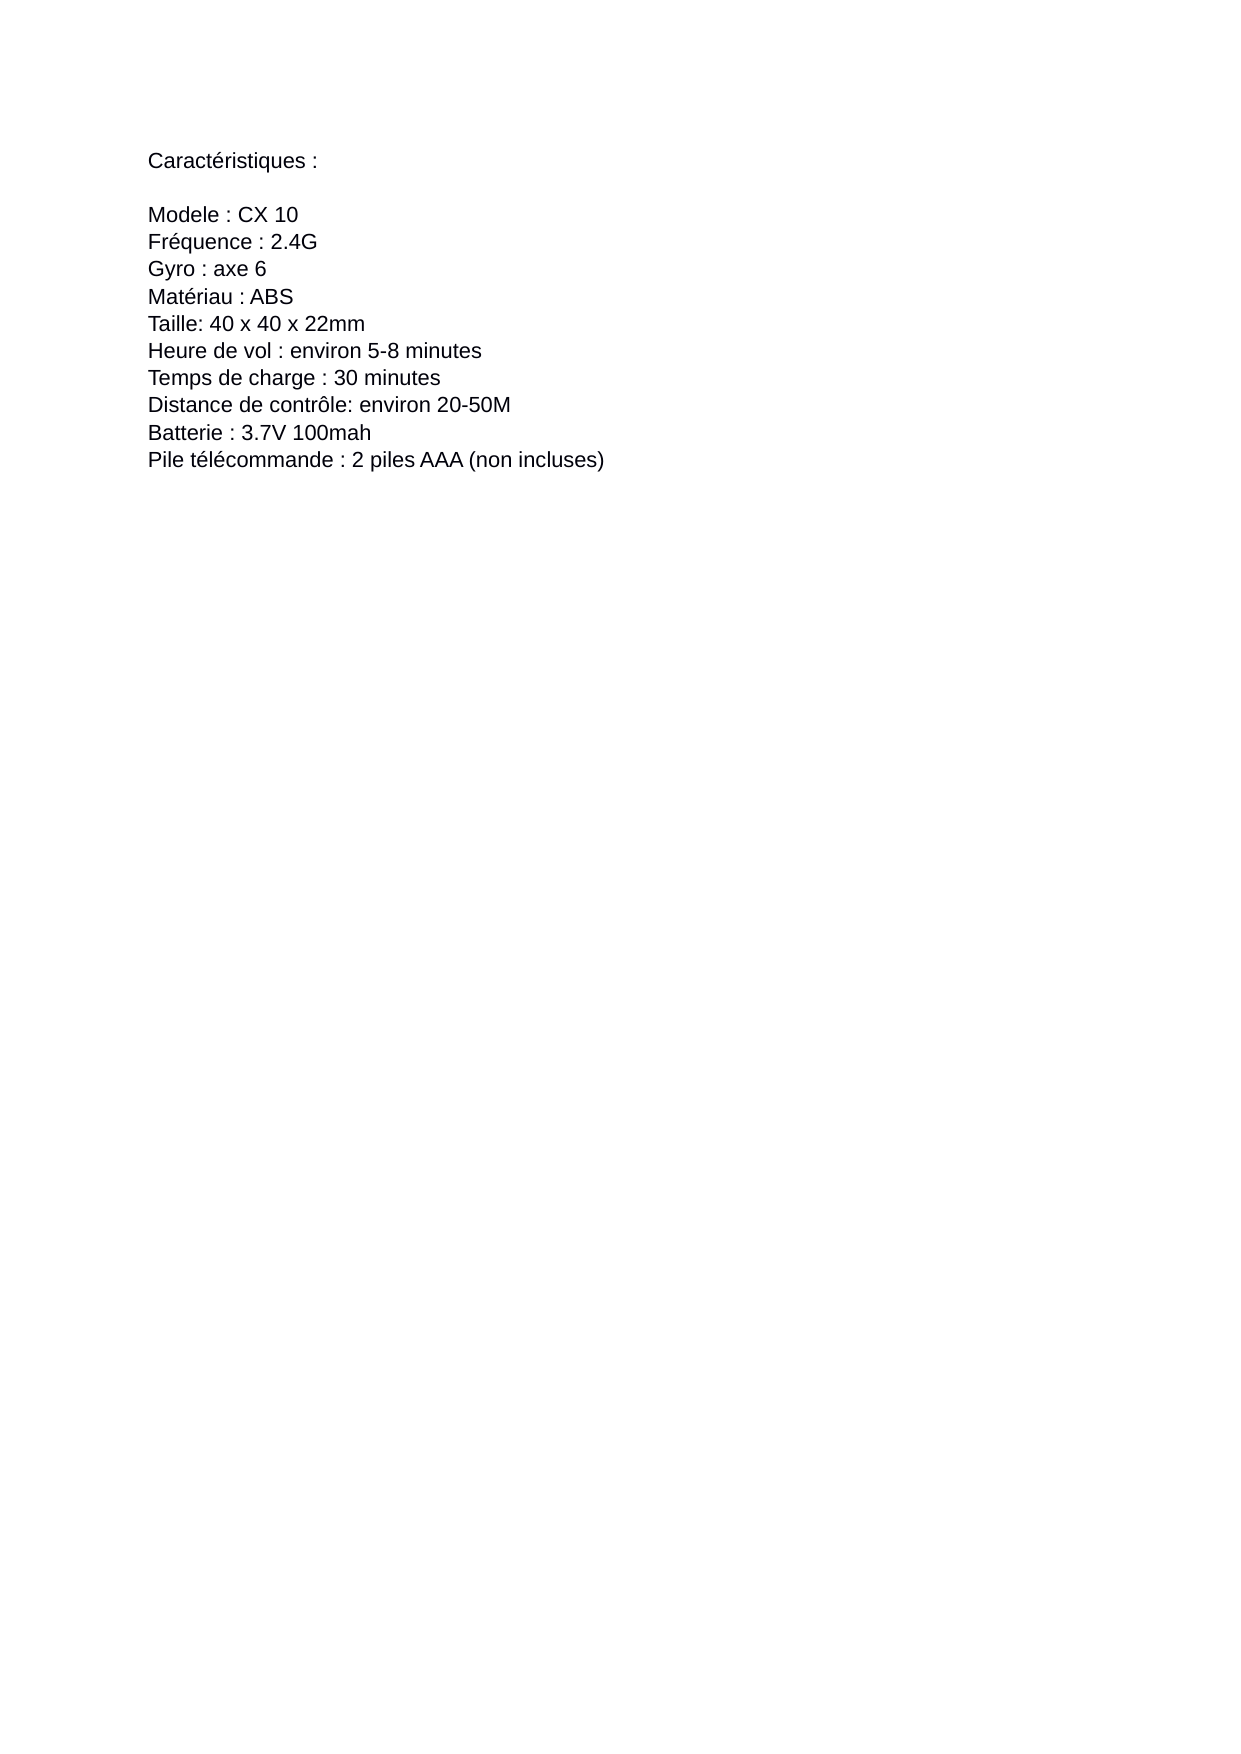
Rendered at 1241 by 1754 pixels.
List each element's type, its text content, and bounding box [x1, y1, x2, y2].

text Caractéristiques : Modele : CX 10 Fréquence : 2.4G Gyro : axe 6 Matériau : ABS Taille: 40 x 40 x 22mm Heure de vol : environ 5-8 minutes Temps de charge : 30 minutes Distance de contrôle: environ 20-50M Batterie : 3.7V 100mah Pile télécommande : 2 piles AAA (non incluses) [148, 148, 1093, 472]
